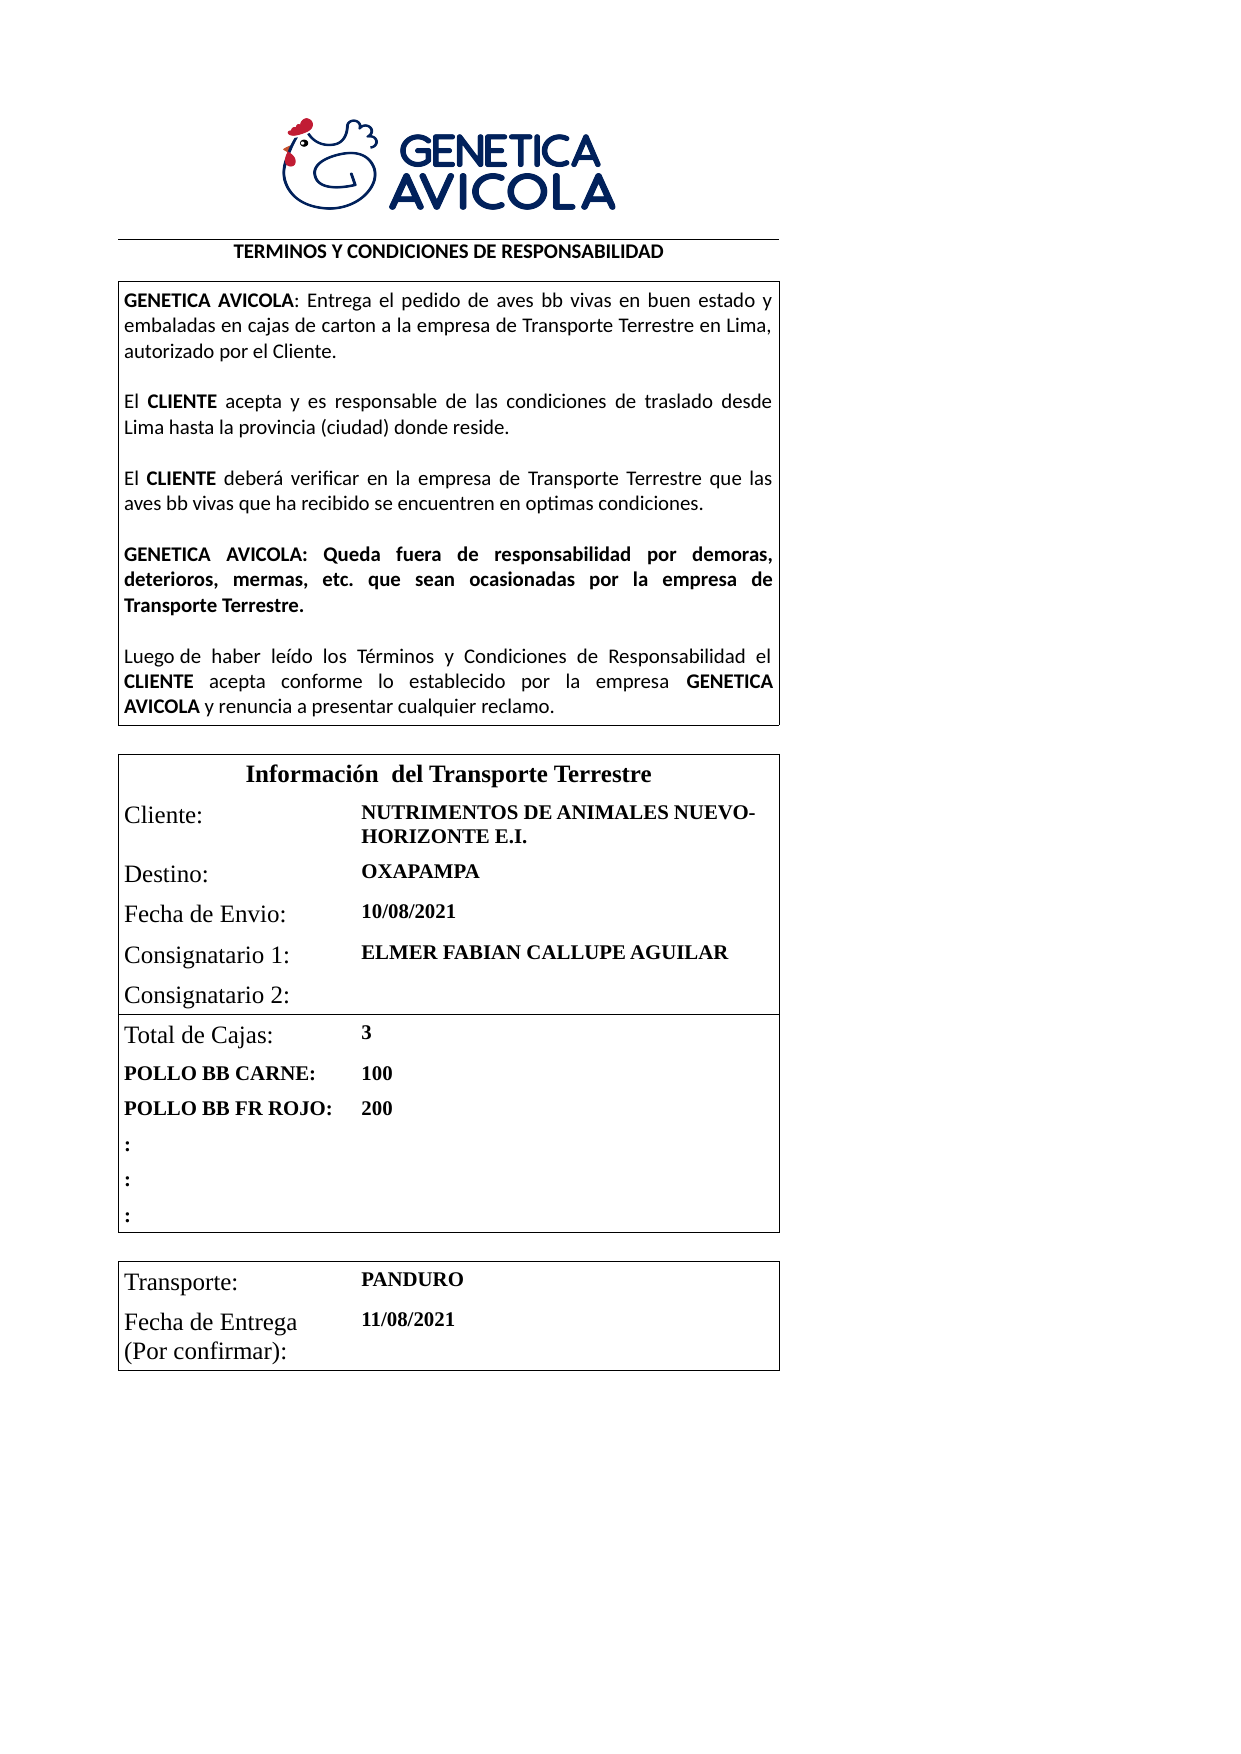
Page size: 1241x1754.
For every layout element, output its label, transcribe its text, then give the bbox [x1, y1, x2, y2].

table_cell Transporte: [119, 1262, 356, 1301]
table_cell [356, 1233, 779, 1261]
table_cell OXAPAMPA [356, 854, 779, 894]
table_cell 100 [356, 1055, 779, 1090]
table_cell : [119, 1197, 356, 1232]
table_cell ELMER FABIAN CALLUPE AGUILAR [356, 934, 779, 974]
table_cell Total de Cajas: [119, 1015, 356, 1055]
table_cell Consignatario 2: [119, 974, 356, 1014]
table_header TERMINOS Y CONDICIONES DE RESPONSABILIDAD [118, 240, 779, 281]
table_cell Destino: [119, 854, 356, 894]
table_header Información del Transporte Terrestre [119, 755, 779, 794]
table_cell : [119, 1126, 356, 1161]
table_cell [356, 1126, 779, 1161]
table_cell Fecha de Entrega (Por confirmar): [119, 1301, 356, 1370]
table_cell 10/08/2021 [356, 894, 779, 934]
table_cell 3 [356, 1015, 779, 1055]
table_cell : [119, 1161, 356, 1197]
table_cell GENETICA AVICOLA: Entrega el pedido de aves bb vivas en buen estado y embaladas en cajas de carton a la empresa de Transporte Terrestre en Lima, autorizado por el Cliente. El CLIENTE acepta y es responsable de las condiciones de traslado desde Lima hasta la provincia (ciudad) donde reside. El CLIENTE deberá verificar en la empresa de Transporte Terrestre que las aves bb vivas que ha recibido se encuentren en optimas condiciones. GENETICA AVICOLA: Queda fuera de responsabilidad por demoras, deterioros, mermas, etc. que sean ocasionadas por la empresa de Transporte Terrestre. Luego de haber leído los Términos y Condiciones de Responsabilidad el CLIENTE acepta conforme lo establecido por la empresa GENETICA AVICOLA y renuncia a presentar cualquier reclamo. [119, 282, 779, 725]
table_cell 11/08/2021 [356, 1301, 779, 1370]
table_cell [356, 1197, 779, 1232]
table_cell Consignatario 1: [119, 934, 356, 974]
table_cell [356, 1161, 779, 1197]
table_cell 200 [356, 1090, 779, 1126]
picture [282, 118, 616, 210]
table_cell NUTRIMENTOS DE ANIMALES NUEVO-HORIZONTE E.I. [356, 794, 779, 853]
table_cell Cliente: [119, 794, 356, 853]
table_cell Fecha de Envio: [119, 894, 356, 934]
table_cell POLLO BB CARNE: [119, 1055, 356, 1090]
table_cell POLLO BB FR ROJO: [119, 1090, 356, 1126]
table_cell [356, 974, 779, 1014]
table_cell [118, 1233, 356, 1261]
table_cell PANDURO [356, 1262, 779, 1301]
